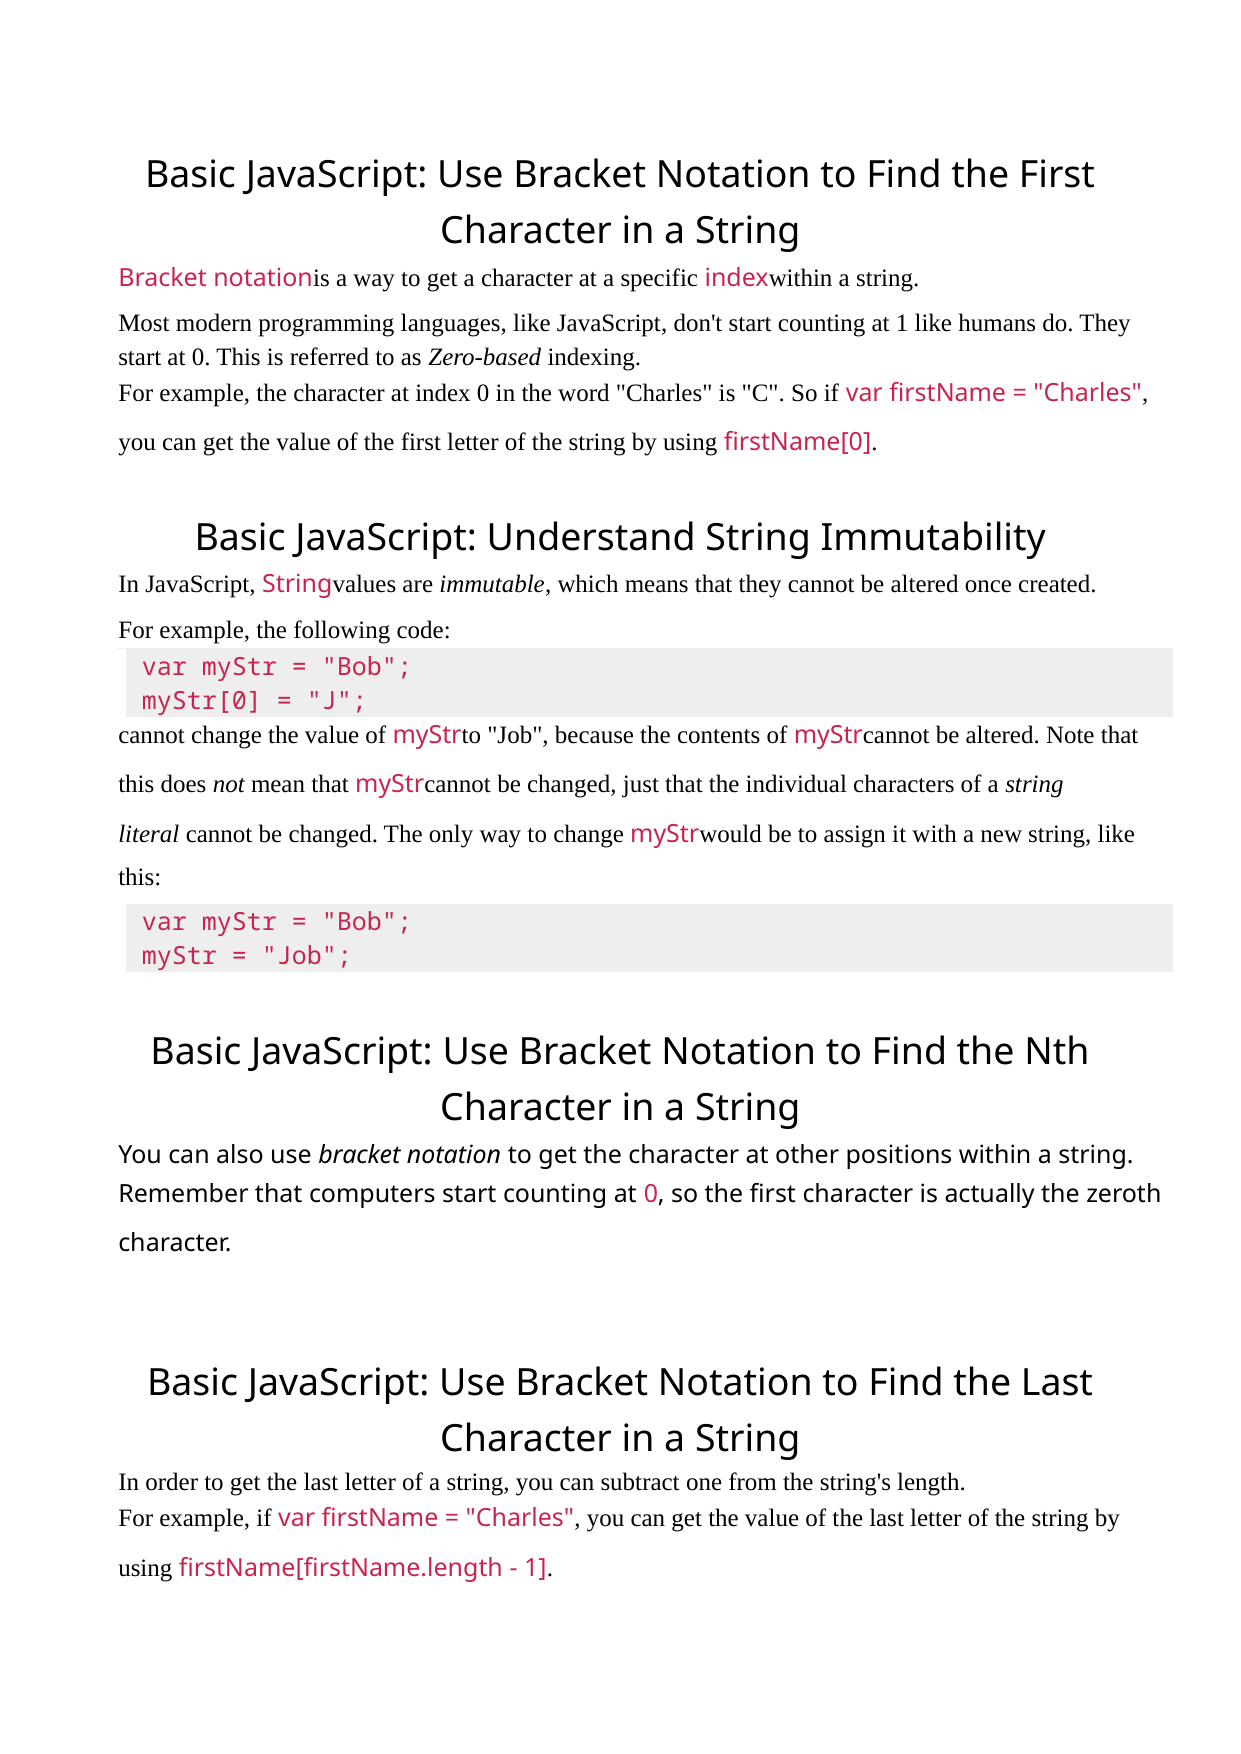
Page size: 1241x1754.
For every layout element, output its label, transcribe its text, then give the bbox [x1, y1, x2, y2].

text cannot change the value of myStrto "Job", because the contents of myStrcannot be altered. Note that this does not mean that myStrcannot be changed, just that the individual characters of a string literal cannot be changed. The only way to change myStrwould be to assign it with a new string, like this: [118, 717, 1173, 891]
text var myStr = "Bob"; myStr = "Job"; [126, 904, 1173, 972]
text In order to get the last letter of a string, you can subtract one from the string's length. [118, 1467, 1173, 1496]
text In JavaScript, Stringvalues are immutable, which means that they cannot be altered once created. [118, 566, 1173, 600]
text For example, the character at index 0 in the word "Charles" is "C". So if var firstName = "Charles", you can get the value of the first letter of the string by using firstName[0]. [118, 374, 1173, 458]
subtitle Basic JavaScript: Understand String Immutability [118, 510, 1122, 561]
text var myStr = "Bob"; myStr[0] = "J"; [118, 648, 1173, 717]
text Most modern programming languages, like JavaScript, don't start counting at 1 like humans do. They start at 0. This is referred to as Zero-based indexing. [118, 308, 1173, 370]
text Bracket notationis a way to get a character at a specific indexwithin a string. [118, 259, 1173, 293]
subtitle Basic JavaScript: Use Bracket Notation to Find the First Character in a String [118, 147, 1122, 254]
subtitle Basic JavaScript: Use Bracket Notation to Find the Nth Character in a String [118, 1024, 1122, 1131]
text You can also use bracket notation to get the character at other positions within a string. [118, 1136, 1173, 1170]
text For example, if var firstName = "Charles", you can get the value of the last letter of the string by using firstName[firstName.length - 1]. [118, 1500, 1173, 1583]
subtitle Basic JavaScript: Use Bracket Notation to Find the Last Character in a String [118, 1355, 1122, 1462]
text For example, the following code: [118, 615, 1173, 644]
text Remember that computers start counting at 0, so the first character is actually the zeroth character. [118, 1175, 1173, 1259]
